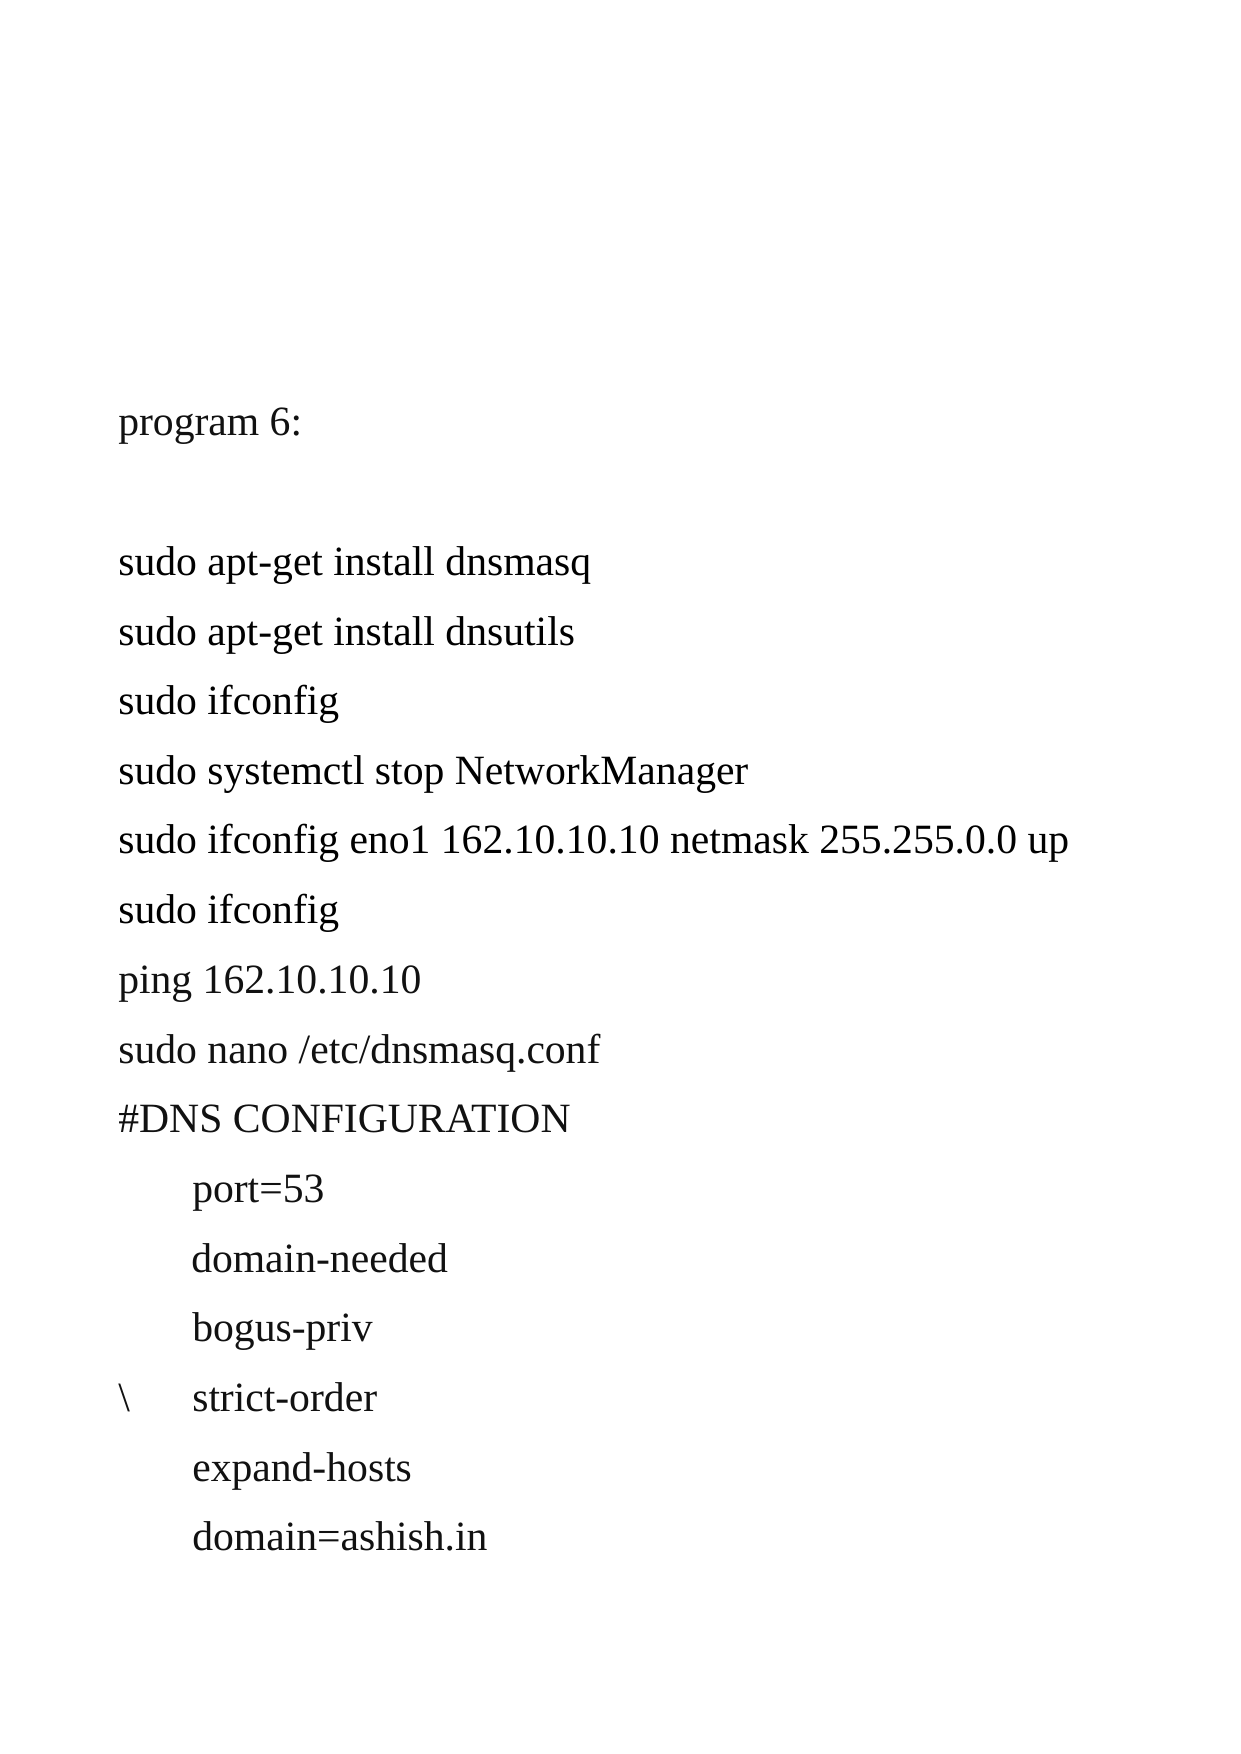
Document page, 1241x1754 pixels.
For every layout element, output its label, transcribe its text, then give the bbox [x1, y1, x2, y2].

text sudo ifconfig [118, 676, 1122, 723]
text sudo apt-get install dnsmasq [118, 536, 1122, 584]
text program 6: [118, 397, 1122, 445]
text bogus-priv [118, 1303, 1122, 1351]
text \ strict-order [118, 1372, 1122, 1420]
text domain-needed [118, 1233, 1122, 1281]
text expand-hosts [118, 1442, 1122, 1490]
text ping 162.10.10.10 [118, 954, 1122, 1002]
text sudo ifconfig [118, 885, 1122, 933]
text sudo apt-get install dnsutils [118, 606, 1122, 654]
text sudo nano /etc/dnsmasq.conf [118, 1024, 1122, 1072]
text sudo systemctl stop NetworkManager [118, 745, 1122, 793]
text #DNS CONFIGURATION [118, 1094, 1122, 1142]
text sudo ifconfig eno1 162.10.10.10 netmask 255.255.0.0 up [118, 815, 1122, 863]
text domain=ashish.in [118, 1512, 1122, 1560]
text port=53 [118, 1163, 1122, 1211]
